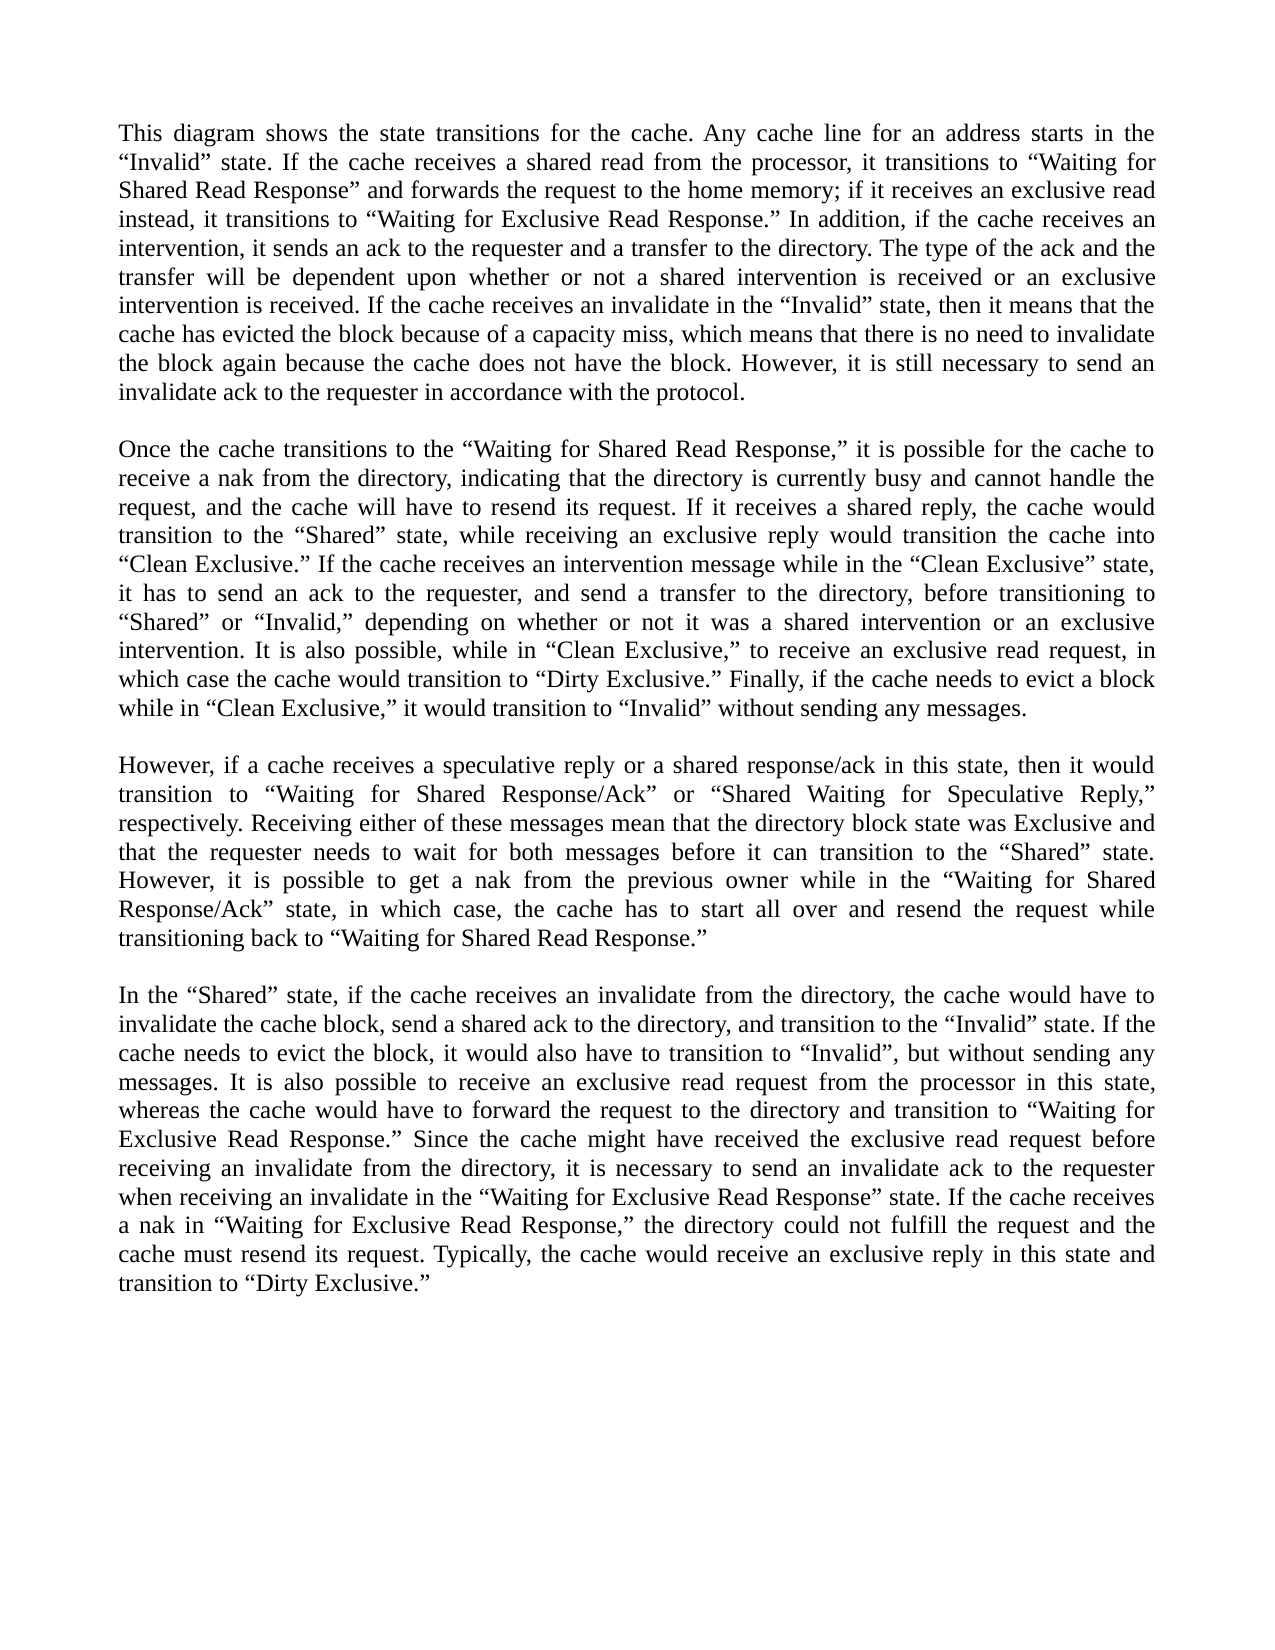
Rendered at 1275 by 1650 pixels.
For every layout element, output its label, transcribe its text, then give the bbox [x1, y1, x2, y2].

text In the “Shared” state, if the cache receives an invalidate from the directory, the cache would have to invalidate the cache block, send a shared ack to the directory, and transition to the “Invalid” state. If the cache needs to evict the block, it would also have to transition to “Invalid”, but without sending any messages. It is also possible to receive an exclusive read request from the processor in this state, whereas the cache would have to forward the request to the directory and transition to “Waiting for Exclusive Read Response.” Since the cache might have received the exclusive read request before receiving an invalidate from the directory, it is necessary to send an invalidate ack to the requester when receiving an invalidate in the “Waiting for Exclusive Read Response” state. If the cache receives a nak in “Waiting for Exclusive Read Response,” the directory could not fulfill the request and the cache must resend its request. Typically, the cache would receive an exclusive reply in this state and transition to “Dirty Exclusive.” [118, 981, 1157, 1297]
text However, if a cache receives a speculative reply or a shared response/ack in this state, then it would transition to “Waiting for Shared Response/Ack” or “Shared Waiting for Speculative Reply,” respectively. Receiving either of these messages mean that the directory block state was Exclusive and that the requester needs to wait for both messages before it can transition to the “Shared” state. However, it is possible to get a nak from the previous owner while in the “Waiting for Shared Response/Ack” state, in which case, the cache has to start all over and resend the request while transitioning back to “Waiting for Shared Read Response.” [118, 751, 1157, 952]
text This diagram shows the state transitions for the cache. Any cache line for an address starts in the “Invalid” state. If the cache receives a shared read from the processor, it transitions to “Waiting for Shared Read Response” and forwards the request to the home memory; if it receives an exclusive read instead, it transitions to “Waiting for Exclusive Read Response.” In addition, if the cache receives an intervention, it sends an ack to the requester and a transfer to the directory. The type of the ack and the transfer will be dependent upon whether or not a shared intervention is received or an exclusive intervention is received. If the cache receives an invalidate in the “Invalid” state, then it means that the cache has evicted the block because of a capacity miss, which means that there is no need to invalidate the block again because the cache does not have the block. However, it is still necessary to send an invalidate ack to the requester in accordance with the protocol. [118, 118, 1157, 406]
text Once the cache transitions to the “Waiting for Shared Read Response,” it is possible for the cache to receive a nak from the directory, indicating that the directory is currently busy and cannot handle the request, and the cache will have to resend its request. If it receives a shared reply, the cache would transition to the “Shared” state, while receiving an exclusive reply would transition the cache into “Clean Exclusive.” If the cache receives an intervention message while in the “Clean Exclusive” state, it has to send an ack to the requester, and send a transfer to the directory, before transitioning to “Shared” or “Invalid,” depending on whether or not it was a shared intervention or an exclusive intervention. It is also possible, while in “Clean Exclusive,” to receive an exclusive read request, in which case the cache would transition to “Dirty Exclusive.” Finally, if the cache needs to evict a block while in “Clean Exclusive,” it would transition to “Invalid” without sending any messages. [118, 434, 1157, 722]
